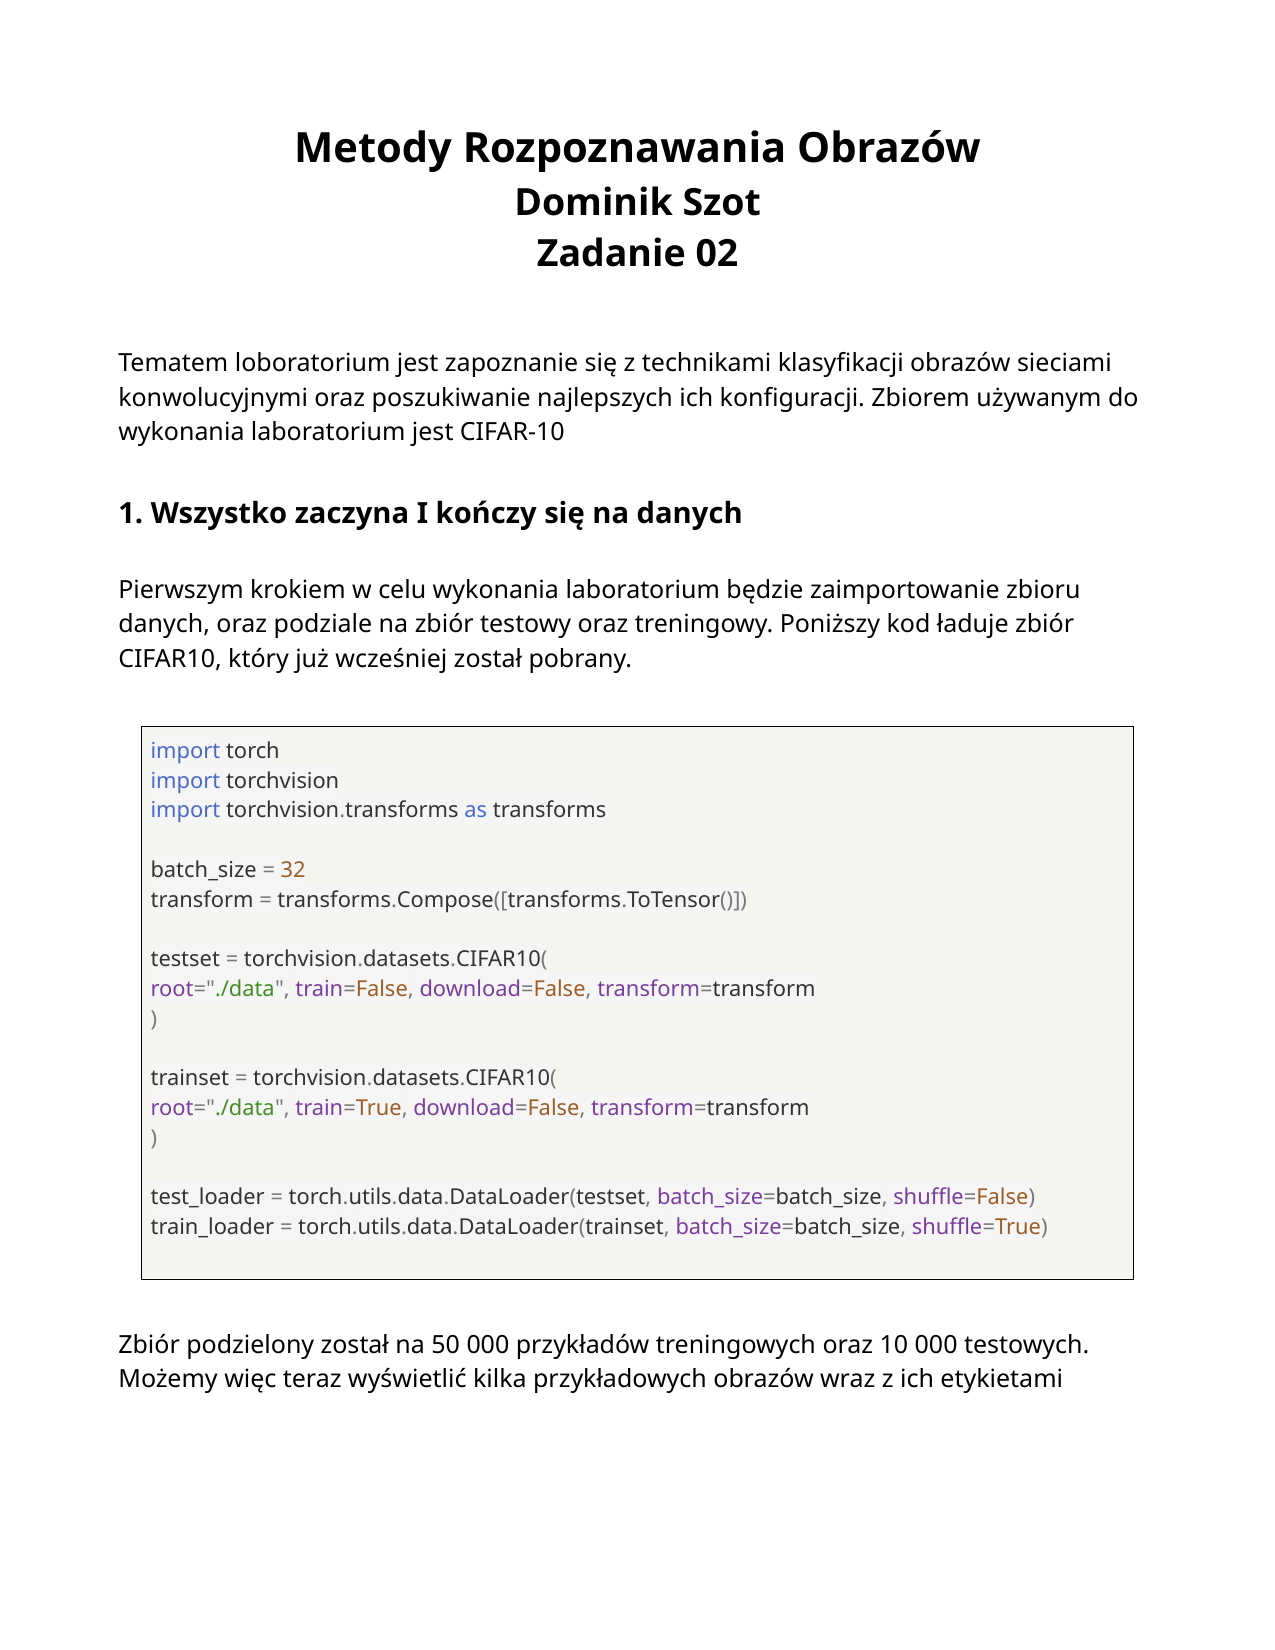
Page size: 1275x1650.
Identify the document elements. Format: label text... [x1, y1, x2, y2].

text Zbiór podzielony został na 50 000 przykładów treningowych oraz 10 000 testowych. [118, 714, 1157, 1361]
text 1. Wszystko zaczyna I kończy się na danych [118, 493, 1157, 532]
text transform = transforms.Compose([transforms.ToTensor()]) [150, 884, 1124, 913]
text train_loader = torch.utils.data.DataLoader(trainset, batch_size=batch_size, shuffle=True) [150, 1211, 1124, 1241]
text import torchvision [150, 764, 1124, 794]
text root="./data", train=False, download=False, transform=transform [150, 973, 1124, 1003]
text test_loader = torch.utils.data.DataLoader(testset, batch_size=batch_size, shuffle=False) [150, 1181, 1124, 1211]
text import torchvision.transforms as transforms [150, 794, 1124, 824]
text root="./data", train=True, download=False, transform=transform [150, 1092, 1124, 1122]
text testset = torchvision.datasets.CIFAR10( [150, 943, 1124, 973]
text Zadanie 02 [118, 226, 1157, 277]
text Dominik Szot [118, 175, 1157, 226]
text Możemy więc teraz wyświetlić kilka przykładowych obrazów wraz z ich etykietami [118, 1361, 1157, 1395]
text batch_size = 32 [150, 854, 1124, 884]
text Metody Rozpoznawania Obrazów [118, 118, 1157, 175]
text ) [150, 1003, 1124, 1032]
text Pierwszym krokiem w celu wykonania laboratorium będzie zaimportowanie zbioru danych, oraz podziale na zbiór testowy oraz treningowy. Poniższy kod ładuje zbiór CIFAR10, który już wcześniej został pobrany. [118, 572, 1157, 674]
text import torch [150, 735, 1124, 764]
text ) [150, 1122, 1124, 1152]
text Tematem loboratorium jest zapoznanie się z technikami klasyfikacji obrazów sieciami konwolucyjnymi oraz poszukiwanie najlepszych ich konfiguracji. Zbiorem używanym do wykonania laboratorium jest CIFAR-10 [118, 345, 1157, 447]
text trainset = torchvision.datasets.CIFAR10( [150, 1062, 1124, 1092]
